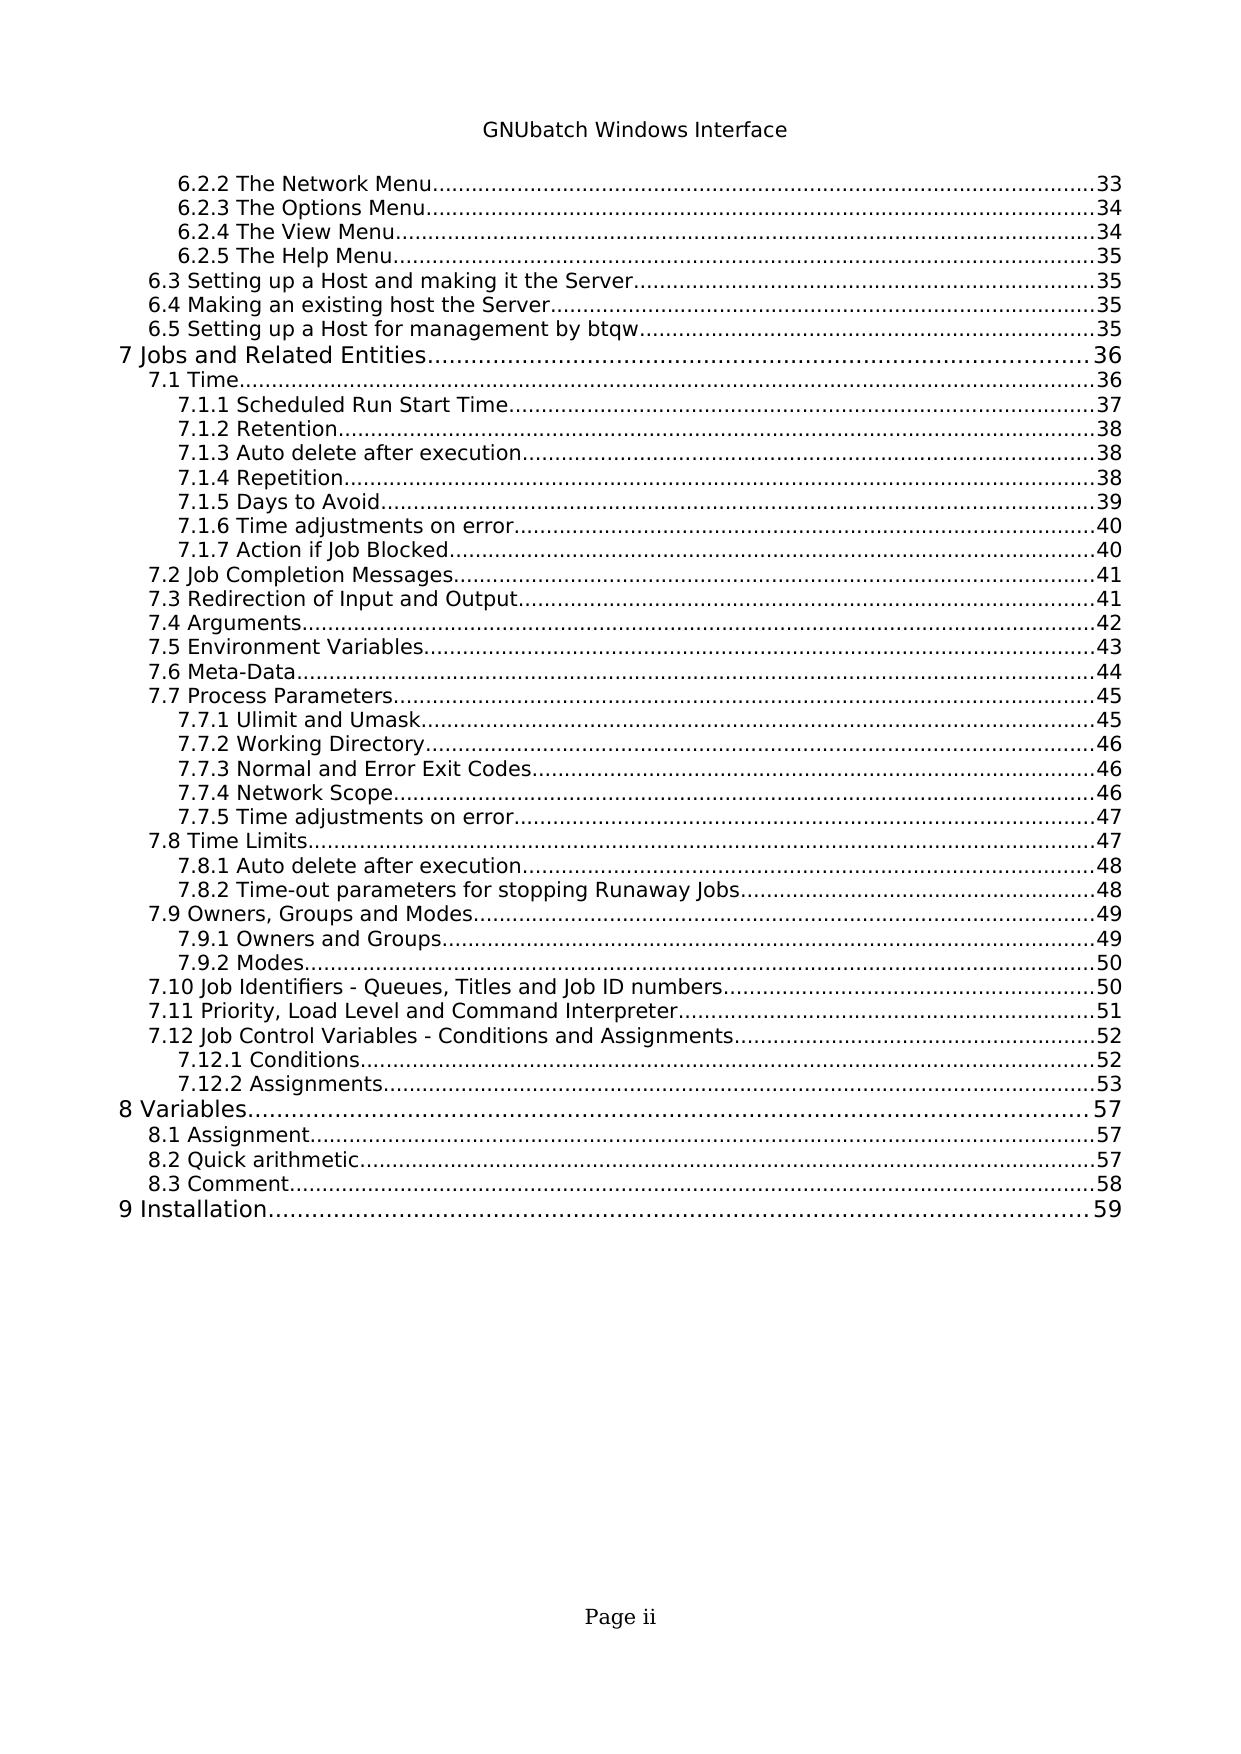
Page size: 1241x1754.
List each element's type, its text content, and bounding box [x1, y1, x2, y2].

text 7.10 Job Identifiers - Queues, Titles and Job ID numbers 50 [148, 975, 1122, 999]
text 9 Installation 59 [118, 1196, 1122, 1223]
text 6.4 Making an existing host the Server 35 [148, 293, 1122, 317]
text 6.2.3 The Options Menu 34 [177, 196, 1122, 220]
text 7.7.4 Network Scope 46 [177, 781, 1122, 805]
text 7.7.1 Ulimit and Umask 45 [177, 708, 1122, 733]
text 7.7 Process Parameters 45 [148, 684, 1122, 708]
text 7 Jobs and Related Entities 36 [118, 342, 1122, 368]
text 7.1 Time 36 [148, 368, 1122, 393]
text 7.9.2 Modes 50 [177, 951, 1122, 975]
text 7.12.1 Conditions 52 [177, 1048, 1122, 1072]
text 7.9.1 Owners and Groups 49 [177, 927, 1122, 951]
text 6.2.5 The Help Menu 35 [177, 245, 1122, 269]
text 7.12 Job Control Variables - Conditions and Assignments 52 [148, 1024, 1122, 1048]
text 7.8.1 Auto delete after execution 48 [177, 854, 1122, 878]
text 8.1 Assignment 57 [148, 1123, 1122, 1148]
text 8.3 Comment 58 [148, 1172, 1122, 1196]
text 7.1.5 Days to Avoid 39 [177, 490, 1122, 514]
text 6.2.2 The Network Menu 33 [177, 172, 1122, 196]
text 6.5 Setting up a Host for management by btqw 35 [148, 317, 1122, 342]
text 7.9 Owners, Groups and Modes 49 [148, 902, 1122, 927]
text 7.2 Job Completion Messages 41 [148, 563, 1122, 587]
text 7.1.6 Time adjustments on error 40 [177, 514, 1122, 538]
text 7.11 Priority, Load Level and Command Interpreter 51 [148, 999, 1122, 1024]
text 7.5 Environment Variables 43 [148, 636, 1122, 660]
text 7.8 Time Limits 47 [148, 830, 1122, 854]
text 7.7.5 Time adjustments on error 47 [177, 805, 1122, 830]
text 7.6 Meta-Data 44 [148, 660, 1122, 684]
text 7.8.2 Time-out parameters for stopping Runaway Jobs 48 [177, 878, 1122, 902]
text 7.3 Redirection of Input and Output 41 [148, 587, 1122, 611]
text 6.2.4 The View Menu 34 [177, 220, 1122, 245]
text 7.1.7 Action if Job Blocked 40 [177, 538, 1122, 563]
text 8 Variables 57 [118, 1097, 1122, 1123]
text 7.7.3 Normal and Error Exit Codes 46 [177, 757, 1122, 781]
text 6.3 Setting up a Host and making it the Server 35 [148, 269, 1122, 293]
text 7.4 Arguments 42 [148, 611, 1122, 636]
text 7.1.1 Scheduled Run Start Time 37 [177, 393, 1122, 417]
text 8.2 Quick arithmetic 57 [148, 1148, 1122, 1172]
text 7.7.2 Working Directory 46 [177, 733, 1122, 757]
text 7.1.2 Retention 38 [177, 417, 1122, 441]
text 7.1.3 Auto delete after execution 38 [177, 441, 1122, 466]
text 7.1.4 Repetition 38 [177, 466, 1122, 490]
text 7.12.2 Assignments 53 [177, 1072, 1122, 1097]
